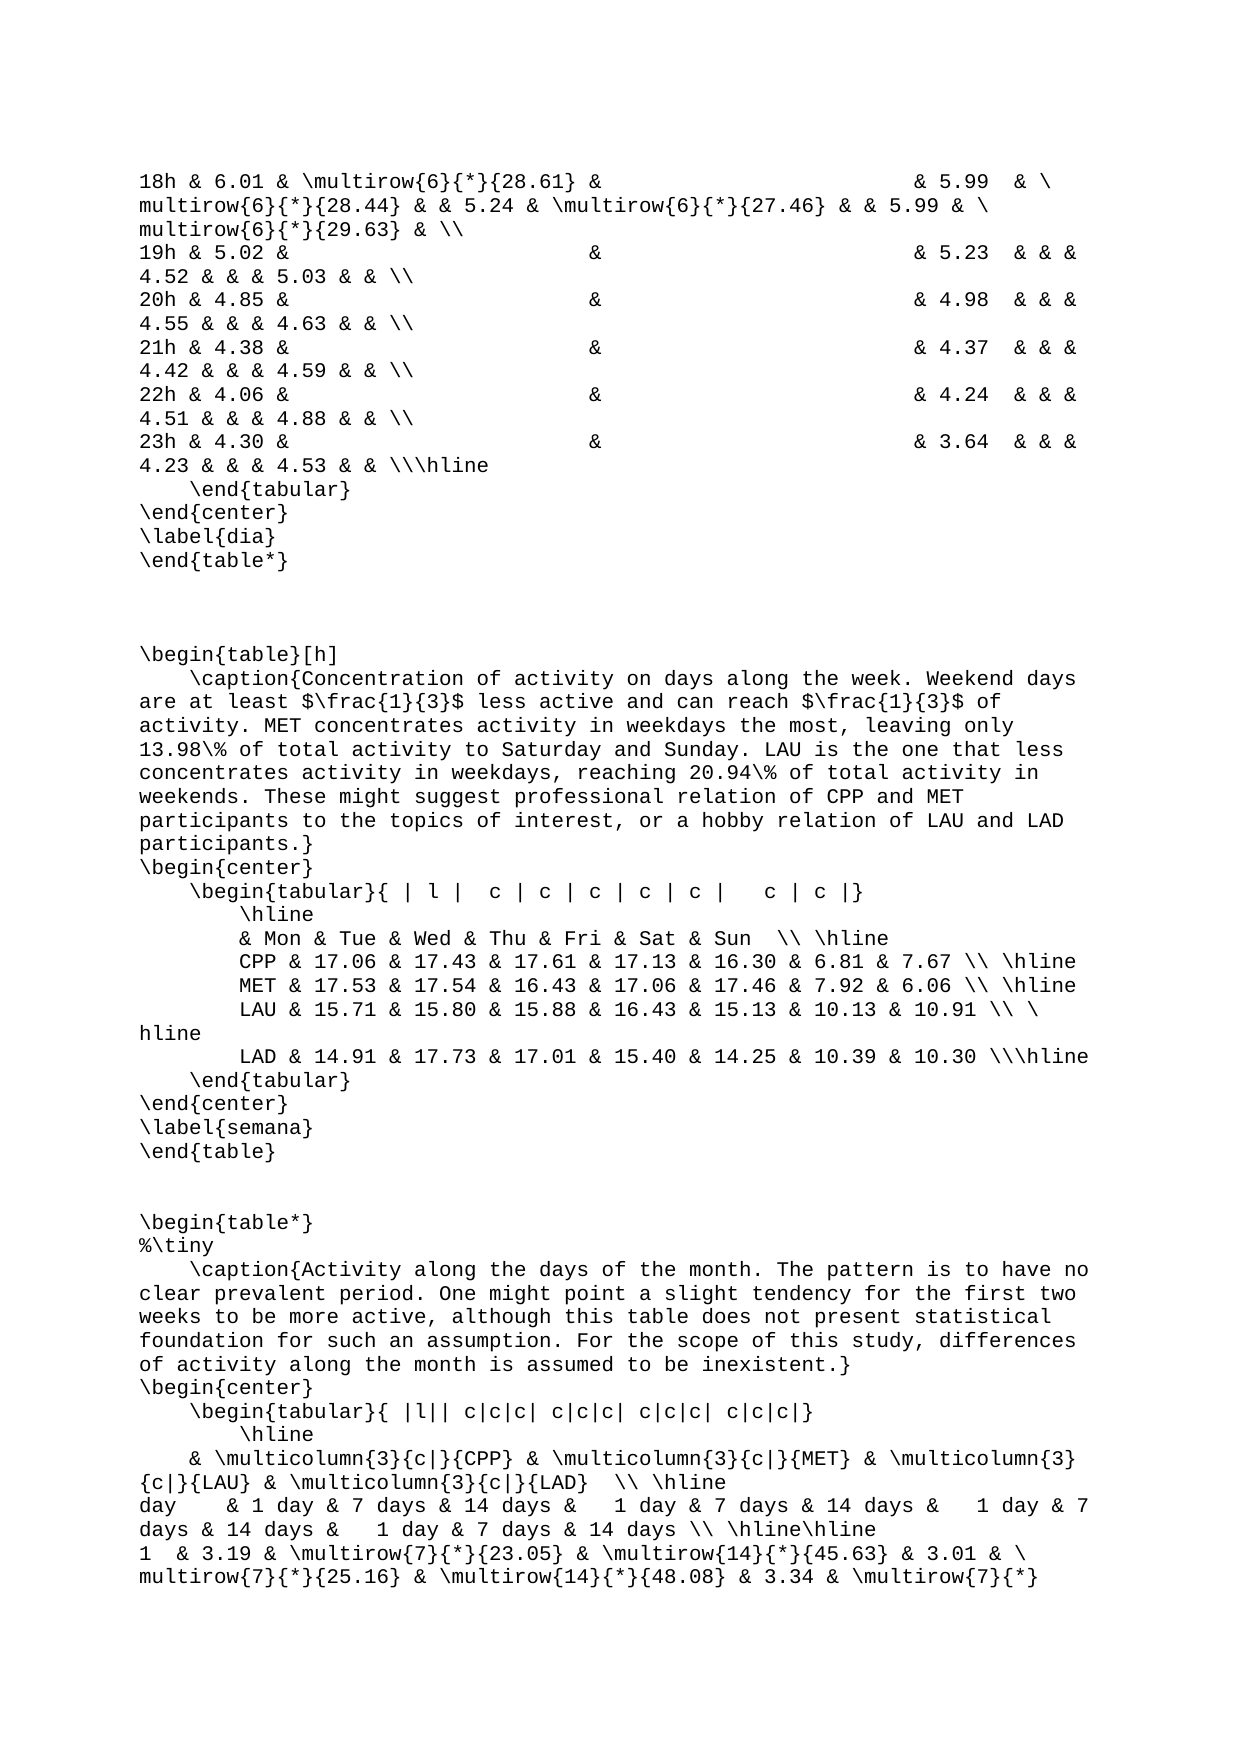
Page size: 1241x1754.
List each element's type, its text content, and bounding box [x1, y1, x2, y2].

text CPP & 17.06 & 17.43 & 17.61 & 17.13 & 16.30 & 6.81 & 7.67 \\ \hline [139, 952, 1101, 975]
text 20h & 4.85 & & & 4.98 & & & 4.55 & & & 4.63 & & \\ [139, 289, 1101, 337]
text \begin{center} [139, 1377, 1101, 1401]
text \end{center} [139, 1093, 1101, 1117]
text \hline [139, 1424, 1101, 1448]
text \label{dia} [139, 526, 1101, 549]
text %\tiny [139, 1235, 1101, 1259]
text \begin{table}[h] [139, 644, 1101, 668]
text \end{center} [139, 502, 1101, 526]
text 19h & 5.02 & & & 5.23 & & & 4.52 & & & 5.03 & & \\ [139, 242, 1101, 289]
text 1 & 3.19 & \multirow{7}{*}{23.05} & \multirow{14}{*}{45.63} & 3.01 & \multirow{7}{*}{25.16} & \multirow{14}{*}{48.08} & 3.34 & \multirow{7}{*} [139, 1543, 1101, 1590]
text \begin{tabular}{ |l|| c|c|c| c|c|c| c|c|c| c|c|c|} [139, 1401, 1101, 1424]
text LAU & 15.71 & 15.80 & 15.88 & 16.43 & 15.13 & 10.13 & 10.91 \\ \hline [139, 999, 1101, 1046]
text \end{table} [139, 1141, 1101, 1164]
text \hline [139, 904, 1101, 928]
text \caption{Concentration of activity on days along the week. Weekend days are at least $\frac{1}{3}$ less active and can reach $\frac{1}{3}$ of activity. MET concentrates activity in weekdays the most, leaving only 13.98\% of total activity to Saturday and Sunday. LAU is the one that less concentrates activity in weekdays, reaching 20.94\% of total activity in weekends. These might suggest professional relation of CPP and MET participants to the topics of interest, or a hobby relation of LAU and LAD participants.} [139, 668, 1101, 857]
text \end{table*} [139, 549, 1101, 573]
text \begin{table*} [139, 1212, 1101, 1235]
text \begin{tabular}{ | l | c | c | c | c | c | c | c |} [139, 881, 1101, 904]
text 21h & 4.38 & & & 4.37 & & & 4.42 & & & 4.59 & & \\ [139, 337, 1101, 384]
text & Mon & Tue & Wed & Thu & Fri & Sat & Sun \\ \hline [139, 928, 1101, 952]
text day & 1 day & 7 days & 14 days & 1 day & 7 days & 14 days & 1 day & 7 days & 14 days & 1 day & 7 days & 14 days \\ \hline\hline [139, 1495, 1101, 1543]
text \begin{center} [139, 857, 1101, 881]
text \end{tabular} [139, 479, 1101, 502]
text MET & 17.53 & 17.54 & 16.43 & 17.06 & 17.46 & 7.92 & 6.06 \\ \hline [139, 975, 1101, 999]
text LAD & 14.91 & 17.73 & 17.01 & 15.40 & 14.25 & 10.39 & 10.30 \\\hline [139, 1046, 1101, 1070]
text \caption{Activity along the days of the month. The pattern is to have no clear prevalent period. One might point a slight tendency for the first two weeks to be more active, although this table does not present statistical foundation for such an assumption. For the scope of this study, differences of activity along the month is assumed to be inexistent.} [139, 1259, 1101, 1377]
text 23h & 4.30 & & & 3.64 & & & 4.23 & & & 4.53 & & \\\hline [139, 431, 1101, 479]
text 22h & 4.06 & & & 4.24 & & & 4.51 & & & 4.88 & & \\ [139, 384, 1101, 431]
text \end{tabular} [139, 1070, 1101, 1093]
text & \multicolumn{3}{c|}{CPP} & \multicolumn{3}{c|}{MET} & \multicolumn{3}{c|}{LAU} & \multicolumn{3}{c|}{LAD} \\ \hline [139, 1448, 1101, 1495]
text 18h & 6.01 & \multirow{6}{*}{28.61} & & 5.99 & \multirow{6}{*}{28.44} & & 5.24 & \multirow{6}{*}{27.46} & & 5.99 & \multirow{6}{*}{29.63} & \\ [139, 171, 1101, 242]
text \label{semana} [139, 1117, 1101, 1141]
